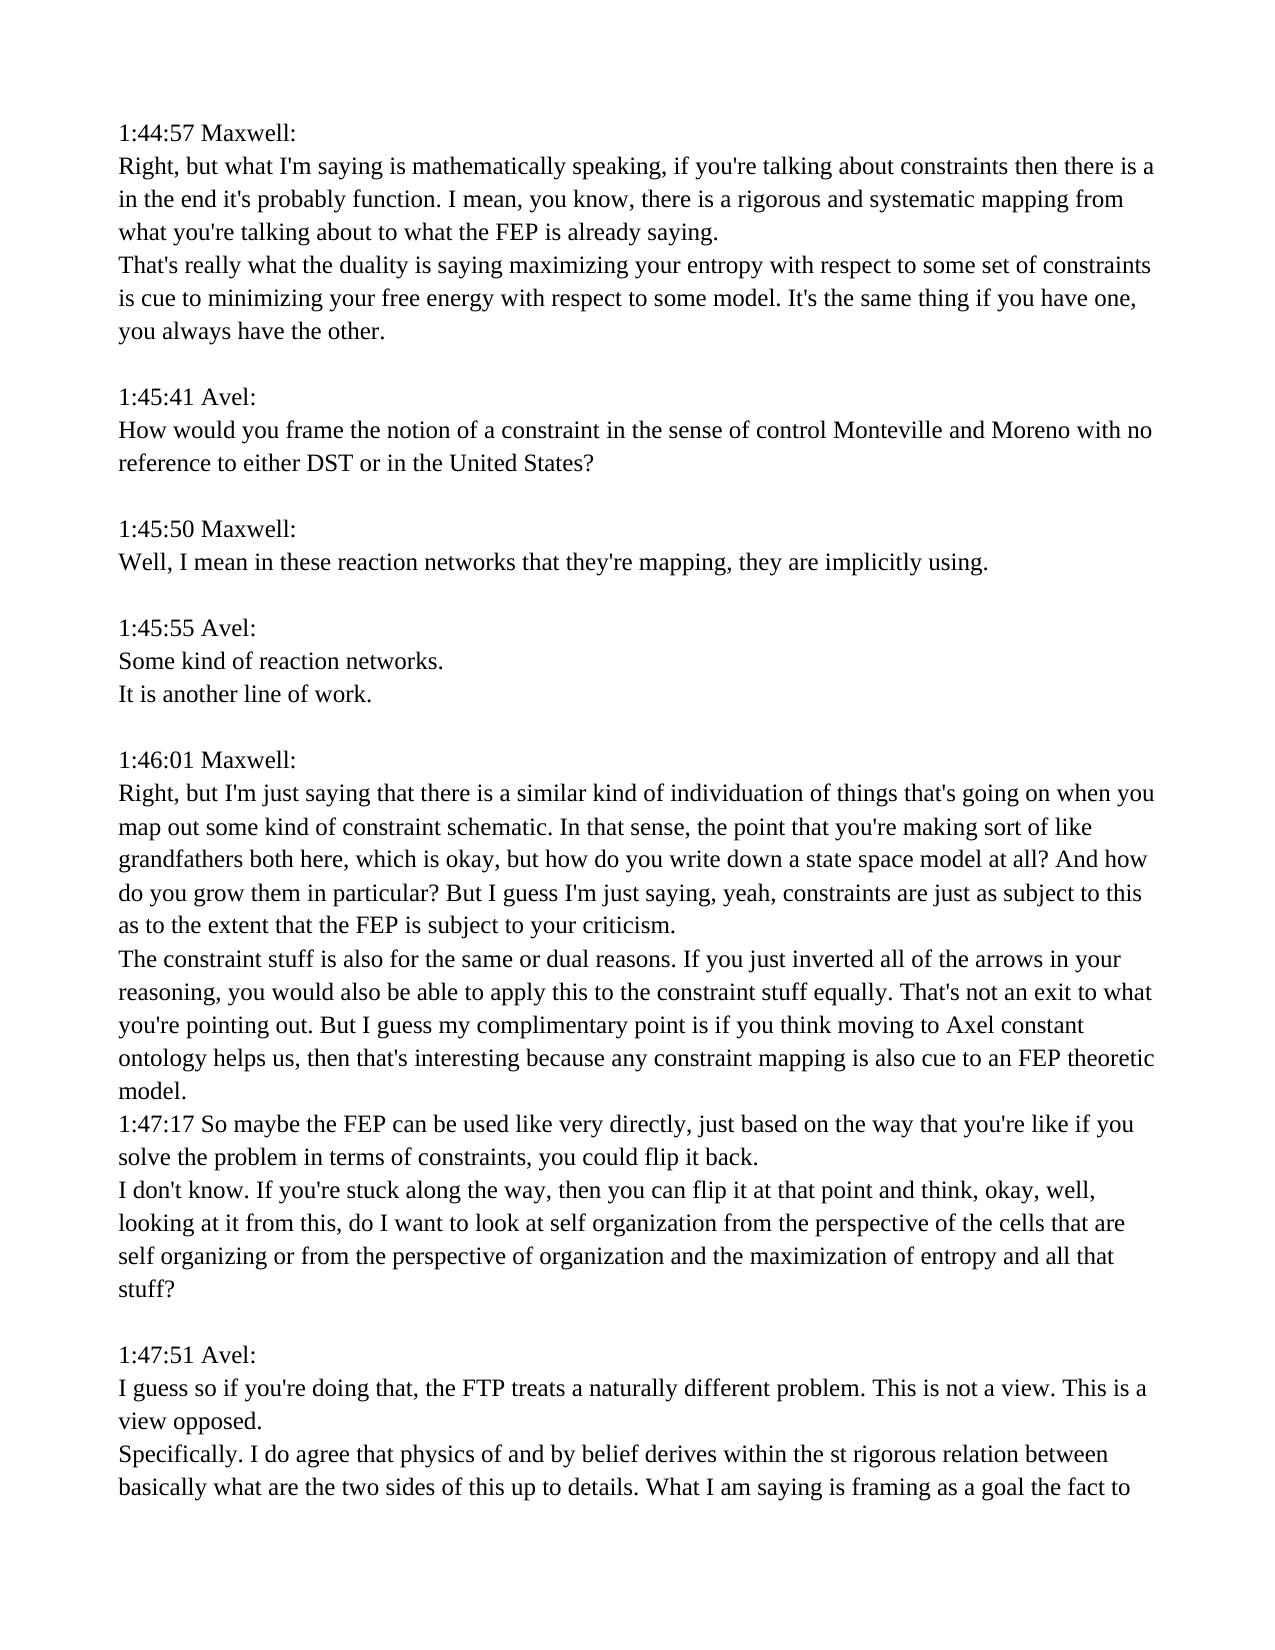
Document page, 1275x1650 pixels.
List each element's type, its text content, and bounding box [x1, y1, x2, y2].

text That's really what the duality is saying maximizing your entropy with respect to some set of constraints is cue to minimizing your free energy with respect to some model. It's the same thing if you have one, you always have the other. [118, 250, 1157, 345]
text Specifically. I do agree that physics of and by belief derives within the st rigorous relation between basically what are the two sides of this up to details. What I am saying is framing as a goal the fact to [118, 1439, 1157, 1501]
text How would you frame the notion of a constraint in the sense of control Monteville and Moreno with no reference to either DST or in the United States? [118, 415, 1157, 477]
text Well, I mean in these reaction networks that they're mapping, they are implicitly using. [118, 547, 1157, 576]
text 1:47:17 So maybe the FEP can be used like very directly, just based on the way that you're like if you solve the problem in terms of constraints, you could flip it back. [118, 1109, 1157, 1171]
text Some kind of reaction networks. [118, 646, 1157, 675]
text 1:45:50 Maxwell: [118, 514, 1157, 543]
text Right, but I'm just saying that there is a similar kind of individuation of things that's going on when you map out some kind of constraint schematic. In that sense, the point that you're making sort of like grandfathers both here, which is okay, but how do you write down a state space model at all? And how do you grow them in particular? But I guess I'm just saying, yeah, constraints are just as subject to this as to the extent that the FEP is subject to your criticism. [118, 778, 1157, 939]
text I guess so if you're doing that, the FTP treats a naturally different problem. This is not a view. This is a view opposed. [118, 1373, 1157, 1435]
text 1:47:51 Avel: [118, 1340, 1157, 1369]
text The constraint stuff is also for the same or dual reasons. If you just inverted all of the arrows in your reasoning, you would also be able to apply this to the constraint stuff equally. That's not an exit to what you're pointing out. But I guess my complimentary point is if you think moving to Axel constant ontology helps us, then that's interesting because any constraint mapping is also cue to an FEP theoretic model. [118, 944, 1157, 1104]
text 1:44:57 Maxwell: [118, 118, 1157, 147]
text 1:46:01 Maxwell: [118, 746, 1157, 774]
text It is another line of work. [118, 679, 1157, 708]
text Right, but what I'm saying is mathematically speaking, if you're talking about constraints then there is a in the end it's probably function. I mean, you know, there is a rigorous and systematic mapping from what you're talking about to what the FEP is already saying. [118, 151, 1157, 246]
text I don't know. If you're stuck along the way, then you can flip it at that point and think, okay, well, looking at it from this, do I want to look at self organization from the perspective of the cells that are self organizing or from the perspective of organization and the maximization of entropy and all that stuff? [118, 1175, 1157, 1303]
text 1:45:41 Avel: [118, 382, 1157, 411]
text 1:45:55 Avel: [118, 613, 1157, 642]
